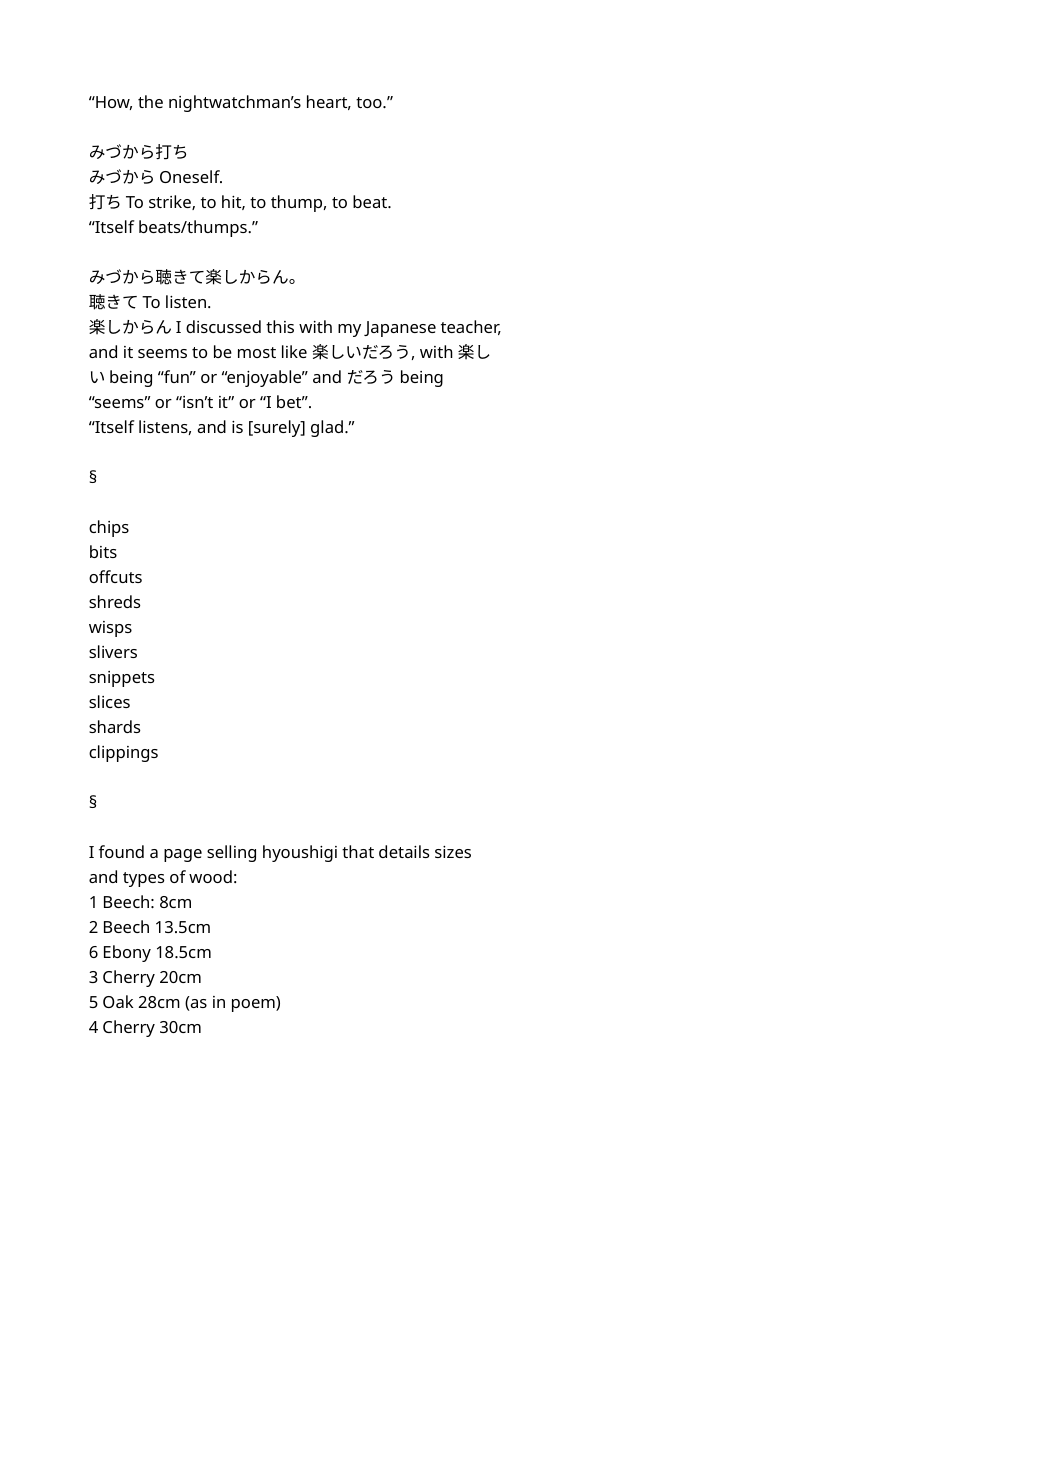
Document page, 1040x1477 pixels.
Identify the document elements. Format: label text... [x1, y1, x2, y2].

text 3 Cherry 20cm [88, 963, 505, 988]
text 聴きて To listen. [88, 288, 505, 313]
text offcuts [88, 563, 505, 588]
text 4 Cherry 30cm [88, 1013, 505, 1038]
text 2 Beech 13.5cm [88, 913, 505, 938]
text 1 Beech: 8cm [88, 888, 505, 913]
text 打ち To strike, to hit, to thump, to beat. [88, 188, 505, 213]
text snippets [88, 663, 505, 688]
text 楽しからん I discussed this with my Japanese teacher, and it seems to be most like 楽しいだろう, with 楽しい being “fun” or “enjoyable” and だろう being “seems” or “isn’t it” or “I bet”. [88, 313, 505, 413]
text “Itself listens, and is [surely] glad.” [88, 413, 505, 438]
text shreds [88, 588, 505, 613]
text I found a page selling hyoushigi that details sizes and types of wood: [88, 838, 505, 888]
text みづから打ち [88, 138, 505, 163]
text shards [88, 713, 505, 738]
text 5 Oak 28cm (as in poem) [88, 988, 505, 1013]
text § [88, 463, 505, 488]
text § [88, 788, 505, 813]
text bits [88, 538, 505, 563]
text 6 Ebony 18.5cm [88, 938, 505, 963]
text みづから聴きて楽しからん。 [88, 263, 505, 288]
text clippings [88, 738, 505, 763]
text “How, the nightwatchman’s heart, too.” [88, 88, 505, 113]
text chips [88, 513, 505, 538]
text slivers [88, 638, 505, 663]
text “Itself beats/thumps.” [88, 213, 505, 238]
text slices [88, 688, 505, 713]
text みづから Oneself. [88, 163, 505, 188]
text wisps [88, 613, 505, 638]
